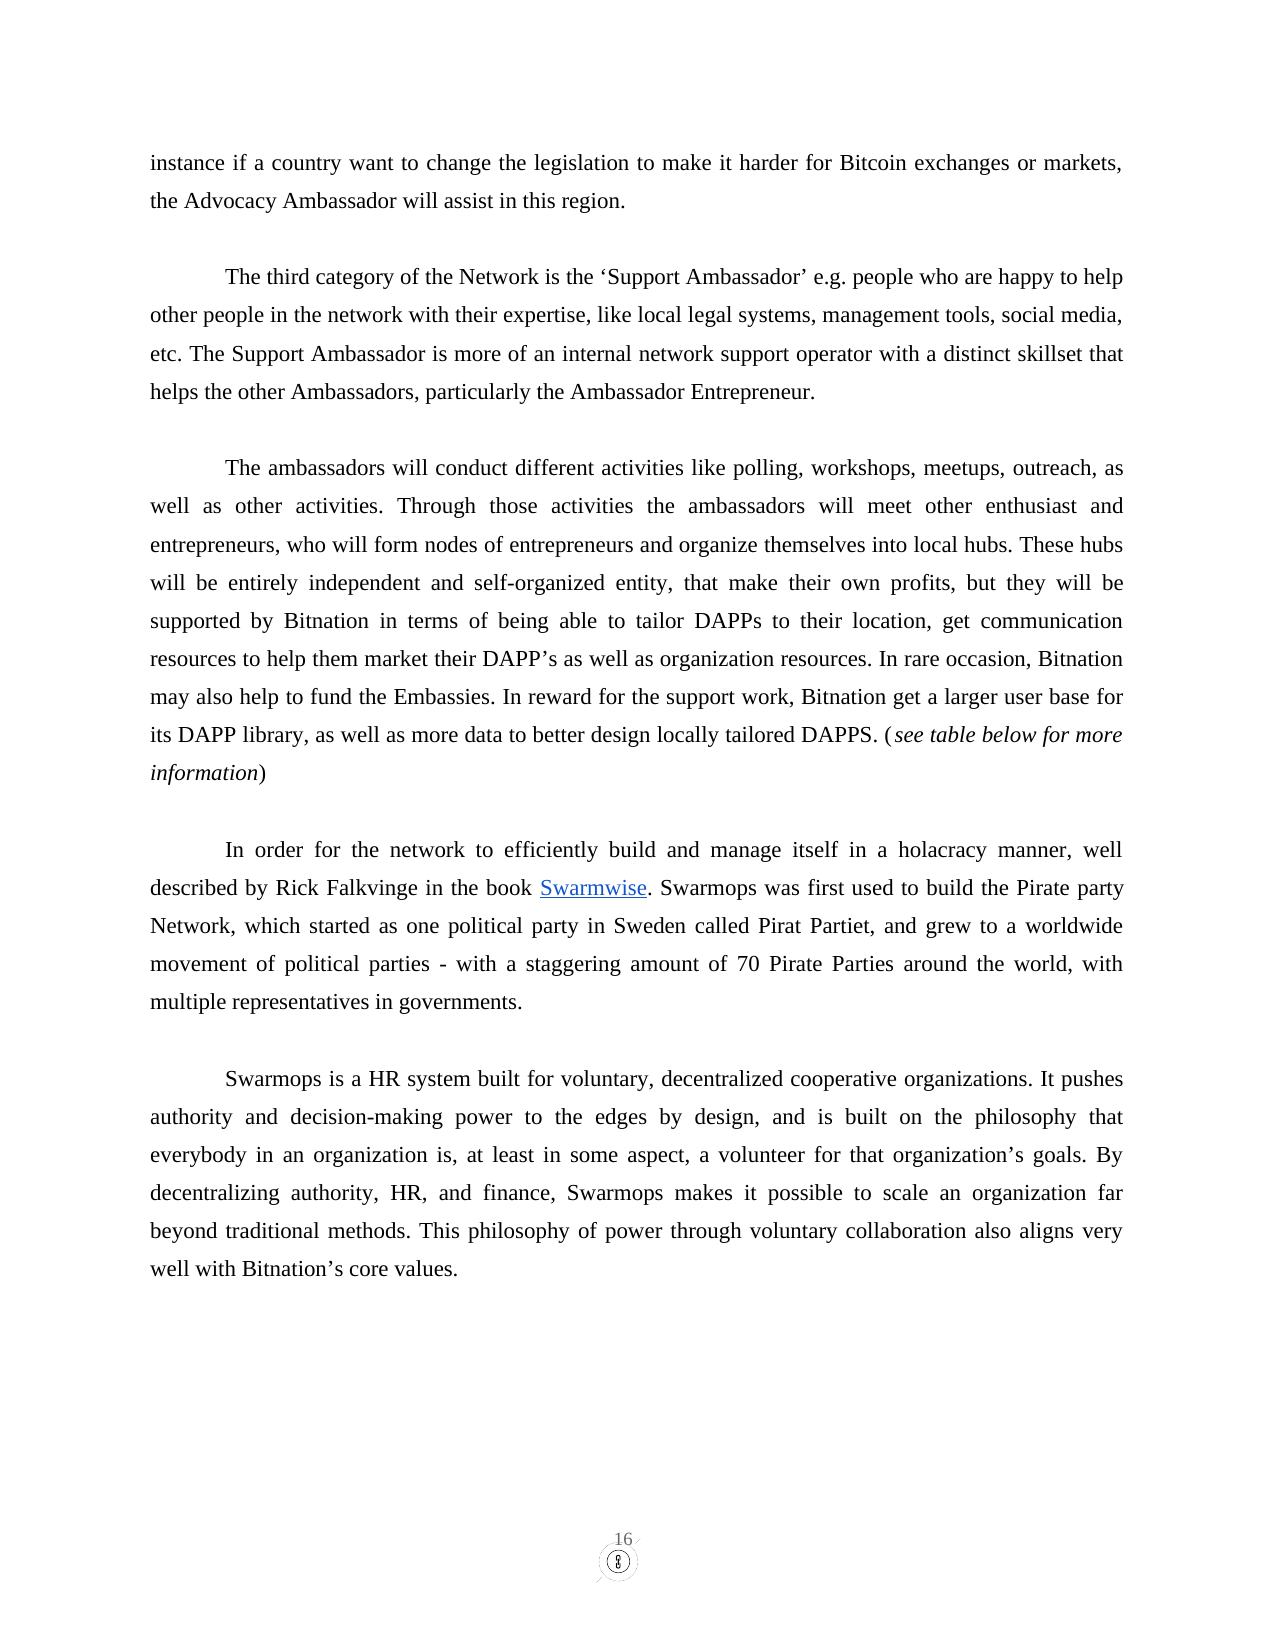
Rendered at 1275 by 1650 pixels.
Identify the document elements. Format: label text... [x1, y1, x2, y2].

text In order for the network to efficiently build and manage itself in a holacracy manner, well described by Rick Falkvinge in the book Swarmwise. Swarmops was first used to build the Pirate party Network, which started as one political party in Sweden called Pirat Partiet, and grew to a worldwide movement of political parties - with a staggering amount of 70 Pirate Parties around the world, with multiple representatives in governments. [150, 837, 1125, 1015]
picture [592, 1536, 645, 1589]
text The ambassadors will conduct different activities like polling, workshops, meetups, outreach, as well as other activities. Through those activities the ambassadors will meet other enthusiast and entrepreneurs, who will form nodes of entrepreneurs and organize themselves into local hubs. These hubs will be entirely independent and self-organized entity, that make their own profits, but they will be supported by Bitnation in terms of being able to tailor DAPPs to their location, get communication resources to help them market their DAPP’s as well as organization resources. In rare occasion, Bitnation may also help to fund the Embassies. In reward for the support work, Bitnation get a larger user base for its DAPP library, as well as more data to better design locally tailored DAPPS. (see table below for more information) [150, 455, 1125, 786]
text Swarmops is a HR system built for voluntary, decentralized cooperative organizations. It pushes authority and decision-making power to the edges by design, and is built on the philosophy that everybody in an organization is, at least in some aspect, a volunteer for that organization’s goals. By decentralizing authority, HR, and finance, Swarmops makes it possible to scale an organization far beyond traditional methods. This philosophy of power through voluntary collaboration also aligns very well with Bitnation’s core values. [150, 1066, 1125, 1282]
text The third category of the Network is the ‘Support Ambassador’ e.g. people who are happy to help other people in the network with their expertise, like local legal systems, management tools, social media, etc. The Support Ambassador is more of an internal network support operator with a distinct skillset that helps the other Ambassadors, particularly the Ambassador Entrepreneur. [150, 264, 1125, 404]
text instance if a country want to change the legislation to make it harder for Bitcoin exchanges or markets, the Advocacy Ambassador will assist in this region. [150, 150, 1125, 213]
